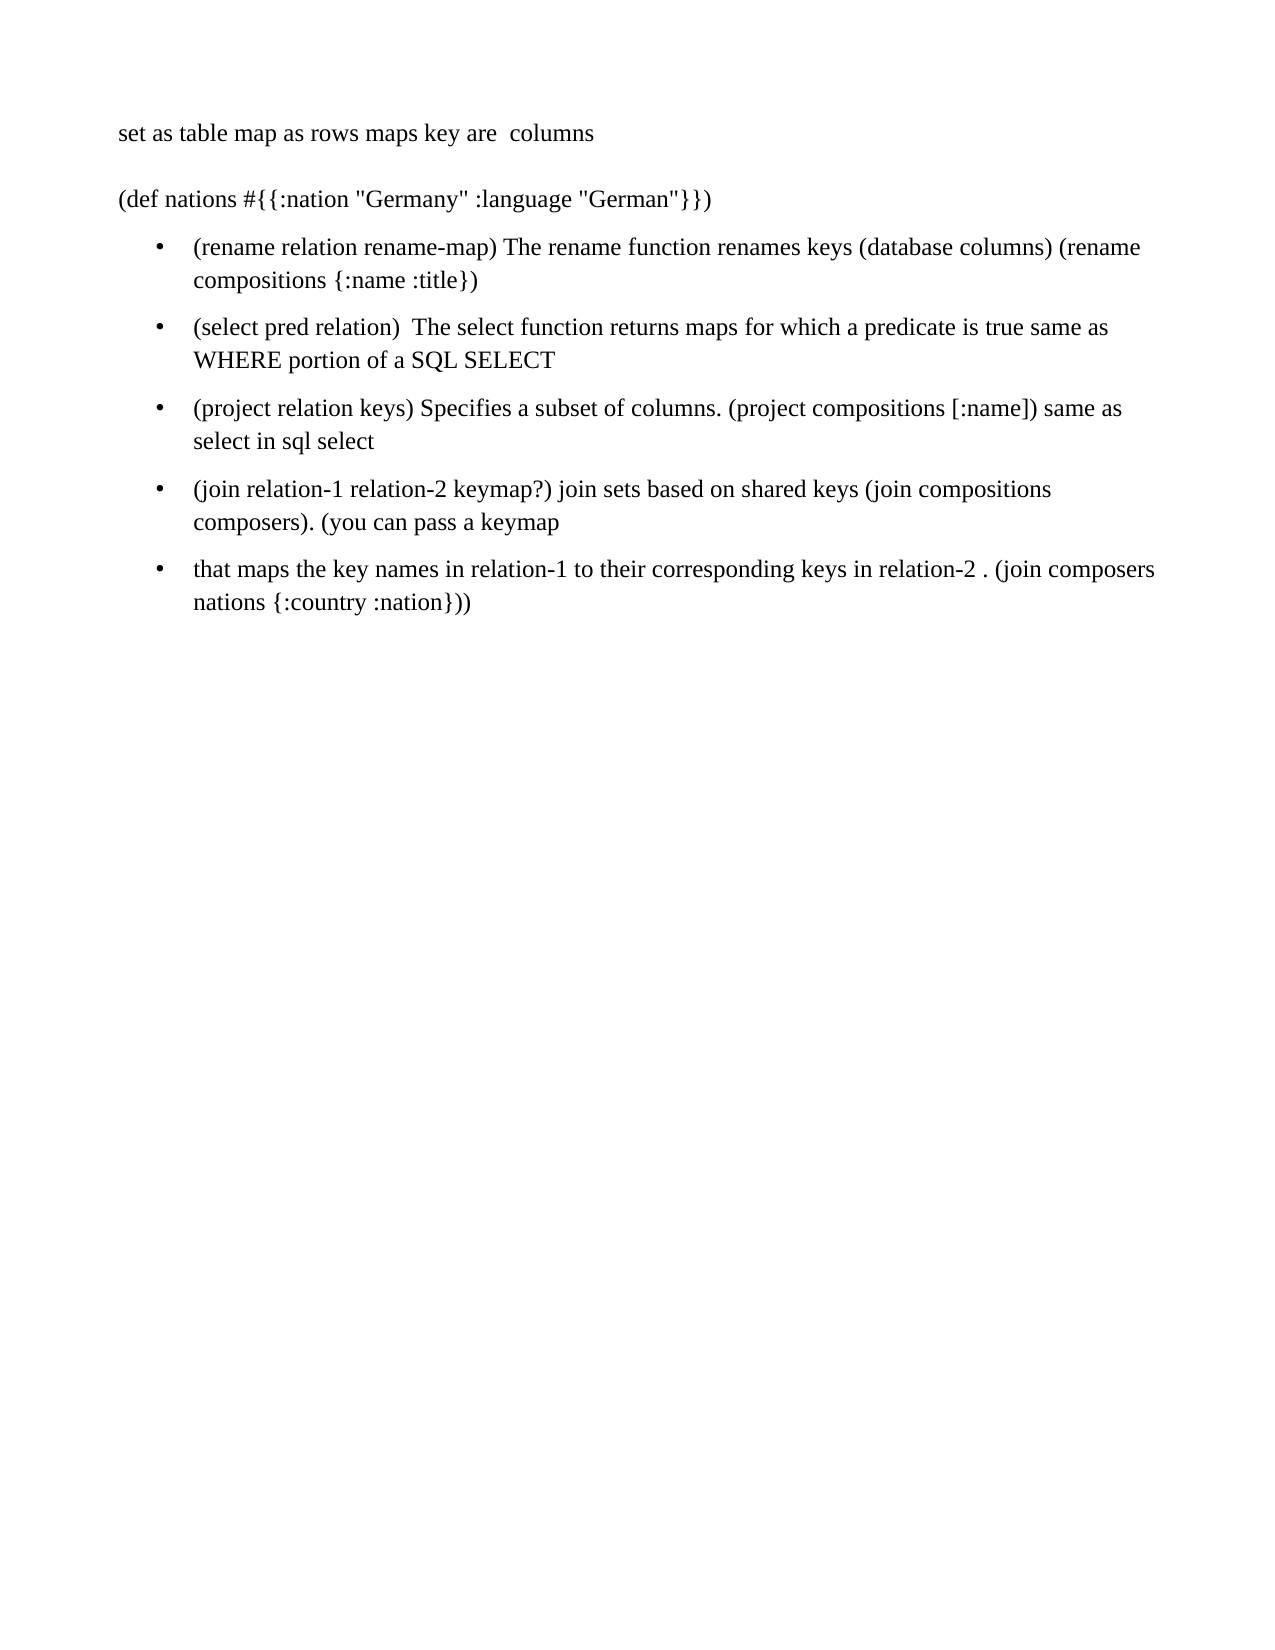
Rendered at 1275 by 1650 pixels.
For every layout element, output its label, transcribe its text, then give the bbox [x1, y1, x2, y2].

list (rename relation rename-map) The rename function renames keys (database columns) (rename compositions {:name :title}) [156, 232, 1157, 293]
list that maps the key names in relation-1 to their corresponding keys in relation-2 . (join composers nations {:country :nation})) [156, 554, 1157, 616]
list (select pred relation) The select function returns maps for which a predicate is true same as WHERE portion of a SQL SELECT [156, 312, 1157, 374]
list (project relation keys) Specifies a subset of columns. (project compositions [:name]) same as select in sql select [156, 393, 1157, 455]
text set as table map as rows maps key are columns (def nations #{{:nation "Germany" :language "German"}}) [118, 118, 1157, 213]
list (join relation-1 relation-2 keymap?) join sets based on shared keys (join compositions composers). (you can pass a keymap [156, 474, 1157, 535]
